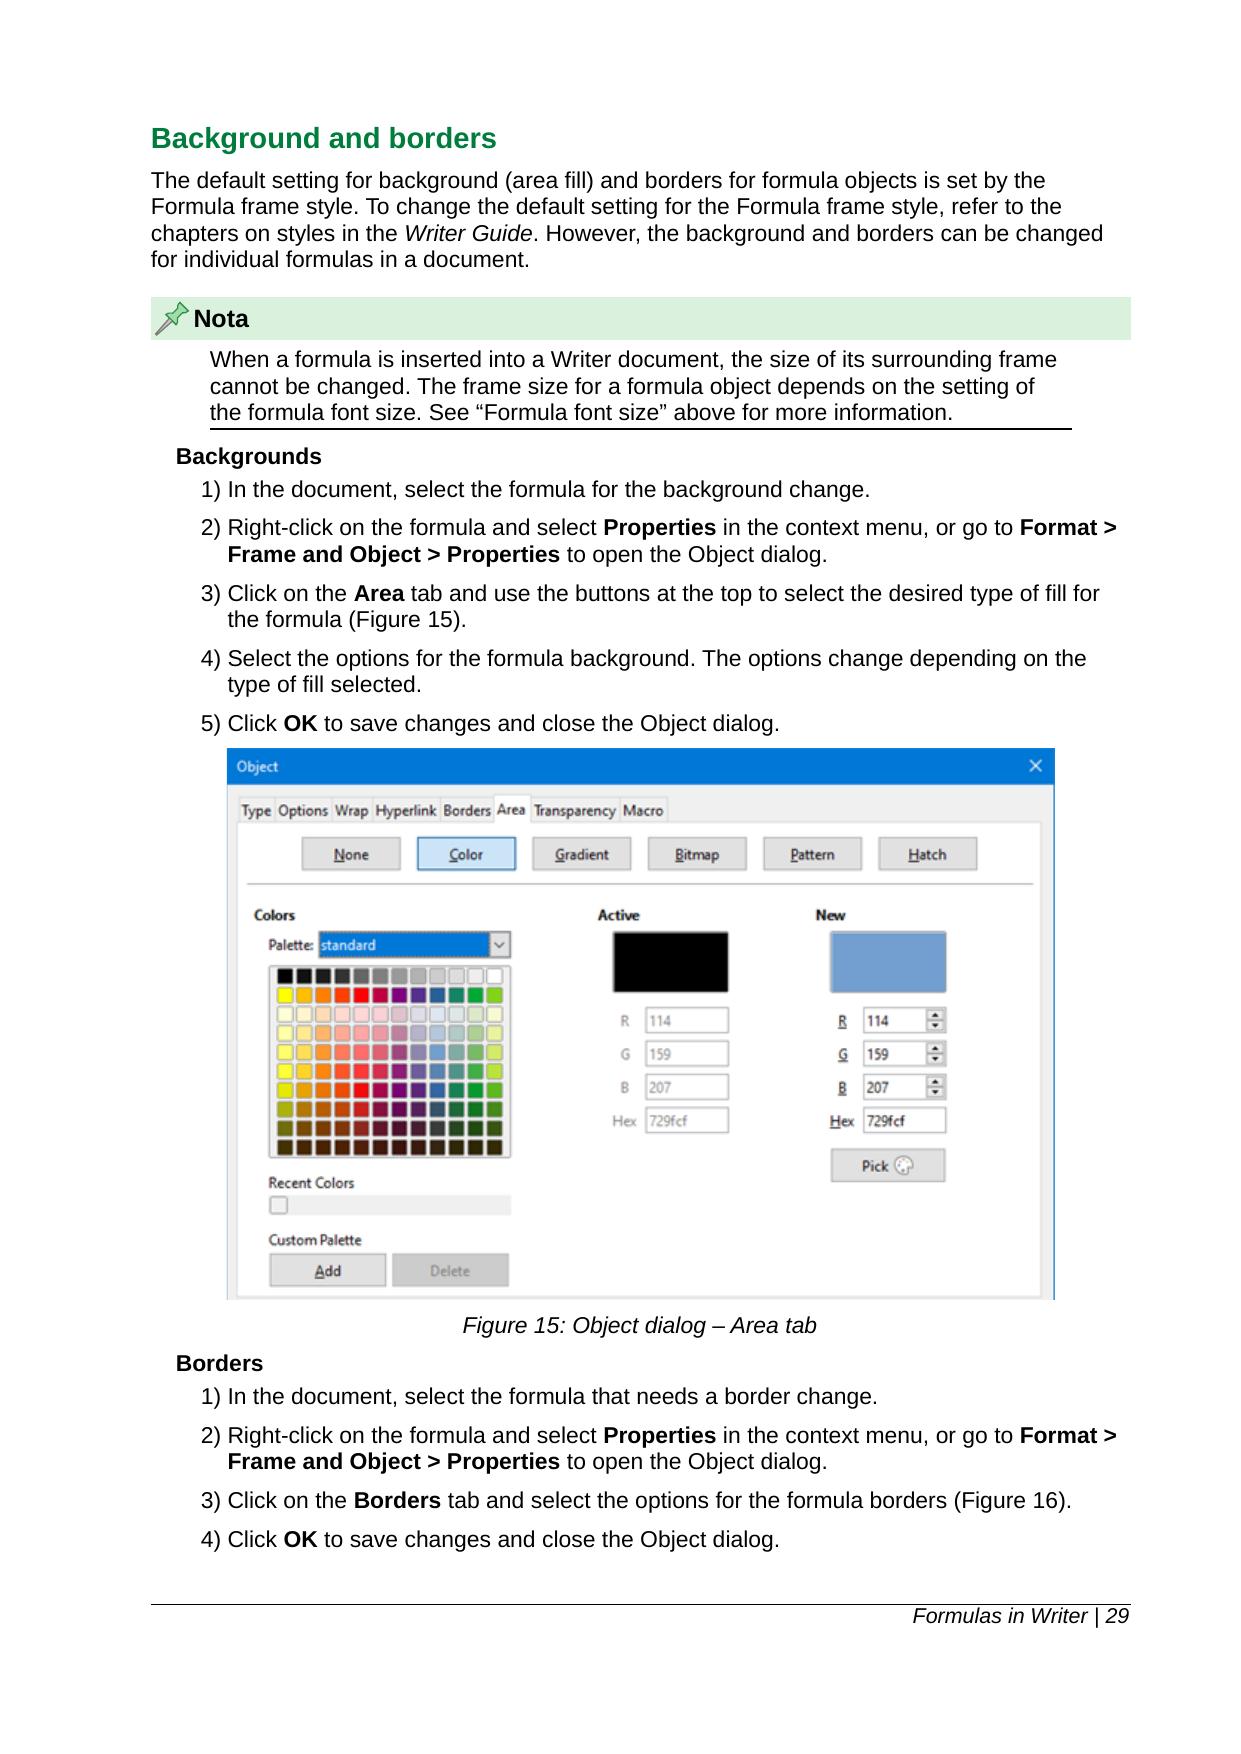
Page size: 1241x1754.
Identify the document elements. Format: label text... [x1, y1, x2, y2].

text Borders [176, 1350, 1131, 1377]
list Click on the Borders tab and select the options for the formula borders (Figure 16). [227, 1487, 1131, 1513]
list Click OK to save changes and close the Object dialog. [227, 710, 1131, 736]
list Right-click on the formula and select Properties in the context menu, or go to Format > Frame and Object > Properties to open the Object dialog. [227, 514, 1131, 567]
picture [226, 748, 1055, 1300]
subtitle Background and borders [151, 121, 1131, 154]
subtitle Nota [151, 297, 1131, 340]
list Click on the Area tab and use the buttons at the top to select the desired type of fill for the formula (Figure 15). [227, 579, 1131, 632]
list In the document, select the formula for the background change. [227, 476, 1131, 502]
text Backgrounds [176, 443, 1131, 469]
text When a formula is inserted into a Writer document, the size of its surrounding frame cannot be changed. The frame size for a formula object depends on the setting of the formula font size. See “Formula font size” above for more information. [209, 346, 1072, 430]
list Right-click on the formula and select Properties in the context menu, or go to Format > Frame and Object > Properties to open the Object dialog. [227, 1422, 1131, 1474]
text Figure 15: Object dialog – Area tab [227, 1312, 1055, 1338]
list Click OK to save changes and close the Object dialog. [227, 1526, 1131, 1552]
list Select the options for the formula background. The options change depending on the type of fill selected. [227, 645, 1131, 697]
text The default setting for background (area fill) and borders for formula objects is set by the Formula frame style. To change the default setting for the Formula frame style, refer to the chapters on styles in the Writer Guide. However, the background and borders can be changed for individual formulas in a document. [151, 167, 1131, 272]
list In the document, select the formula that needs a border change. [227, 1383, 1131, 1409]
